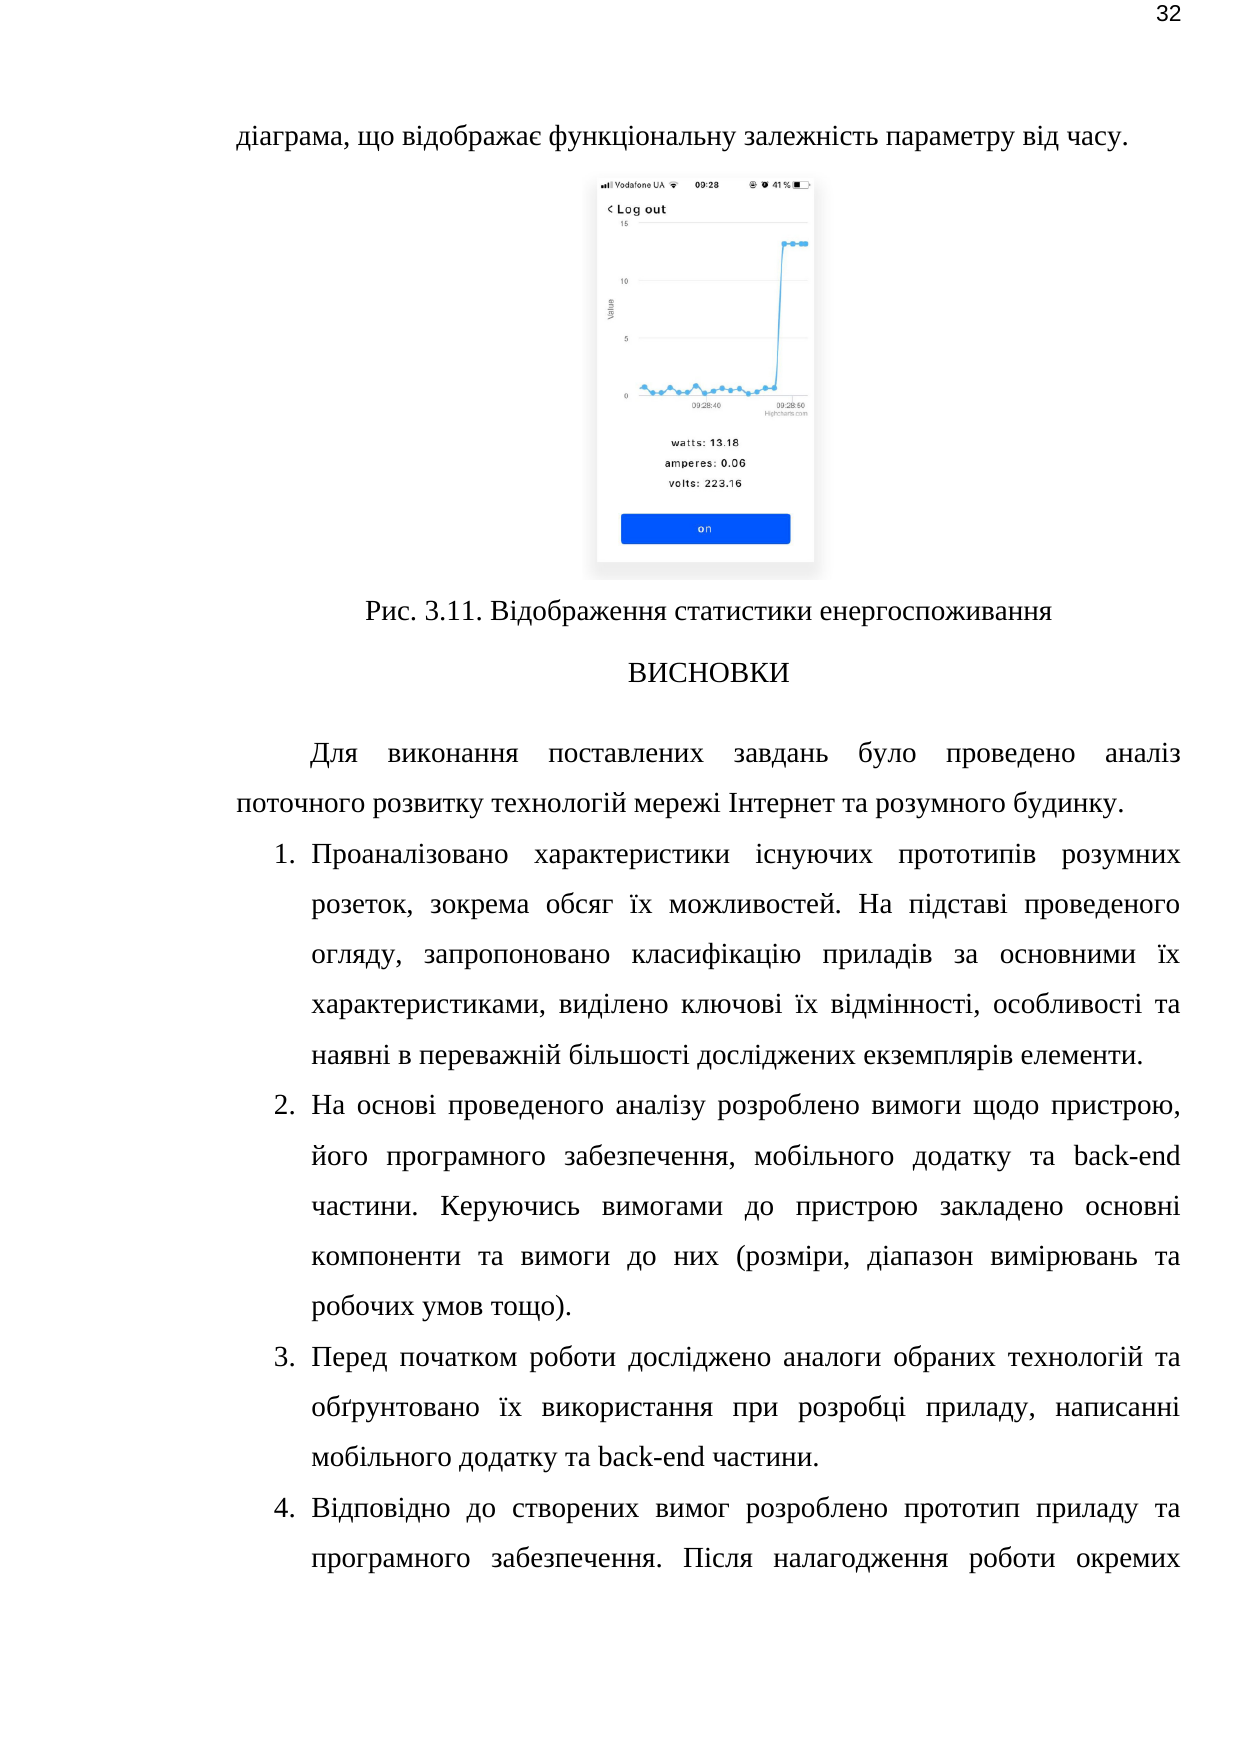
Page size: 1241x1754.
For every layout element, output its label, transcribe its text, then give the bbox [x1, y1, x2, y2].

text Для виконання поставлених завдань було проведено аналіз поточного розвитку технологій мережі Інтернет та розумного будинку. [236, 735, 1181, 819]
list Проаналізовано характеристики існуючих прототипів розумних розеток, зокрема обсяг їх можливостей. На підставі проведеного огляду, запропоновано класифікацію приладів за основними їх характеристиками, виділено ключові їх відмінності, особливості та наявні в переважній більшості досліджених екземплярів елементи. [274, 836, 1181, 1071]
text діаграма, що відображає функціональну залежність параметру від часу. [236, 118, 1181, 152]
list Перед початком роботи досліджено аналоги обраних технологій та обґрунтовано їх використання при розробці приладу, написанні мобільного додатку та back-end частини. [274, 1339, 1181, 1473]
list Відповідно до створених вимог розроблено прототип приладу та програмного забезпечення. Після налагодження роботи окремих [274, 1490, 1181, 1574]
picture [582, 168, 835, 580]
list На основі проведеного аналізу розроблено вимоги щодо пристрою, його програмного забезпечення, мобільного додатку та back-end частини. Керуючись вимогами до пристрою закладено основні компоненти та вимоги до них (розміри, діапазон вимірювань та робочих умов тощо). [274, 1087, 1181, 1322]
text Рис. 3.11. Відображення статистики енергоспоживання [236, 593, 1181, 626]
subtitle ВИСНОВКИ [236, 656, 1181, 689]
